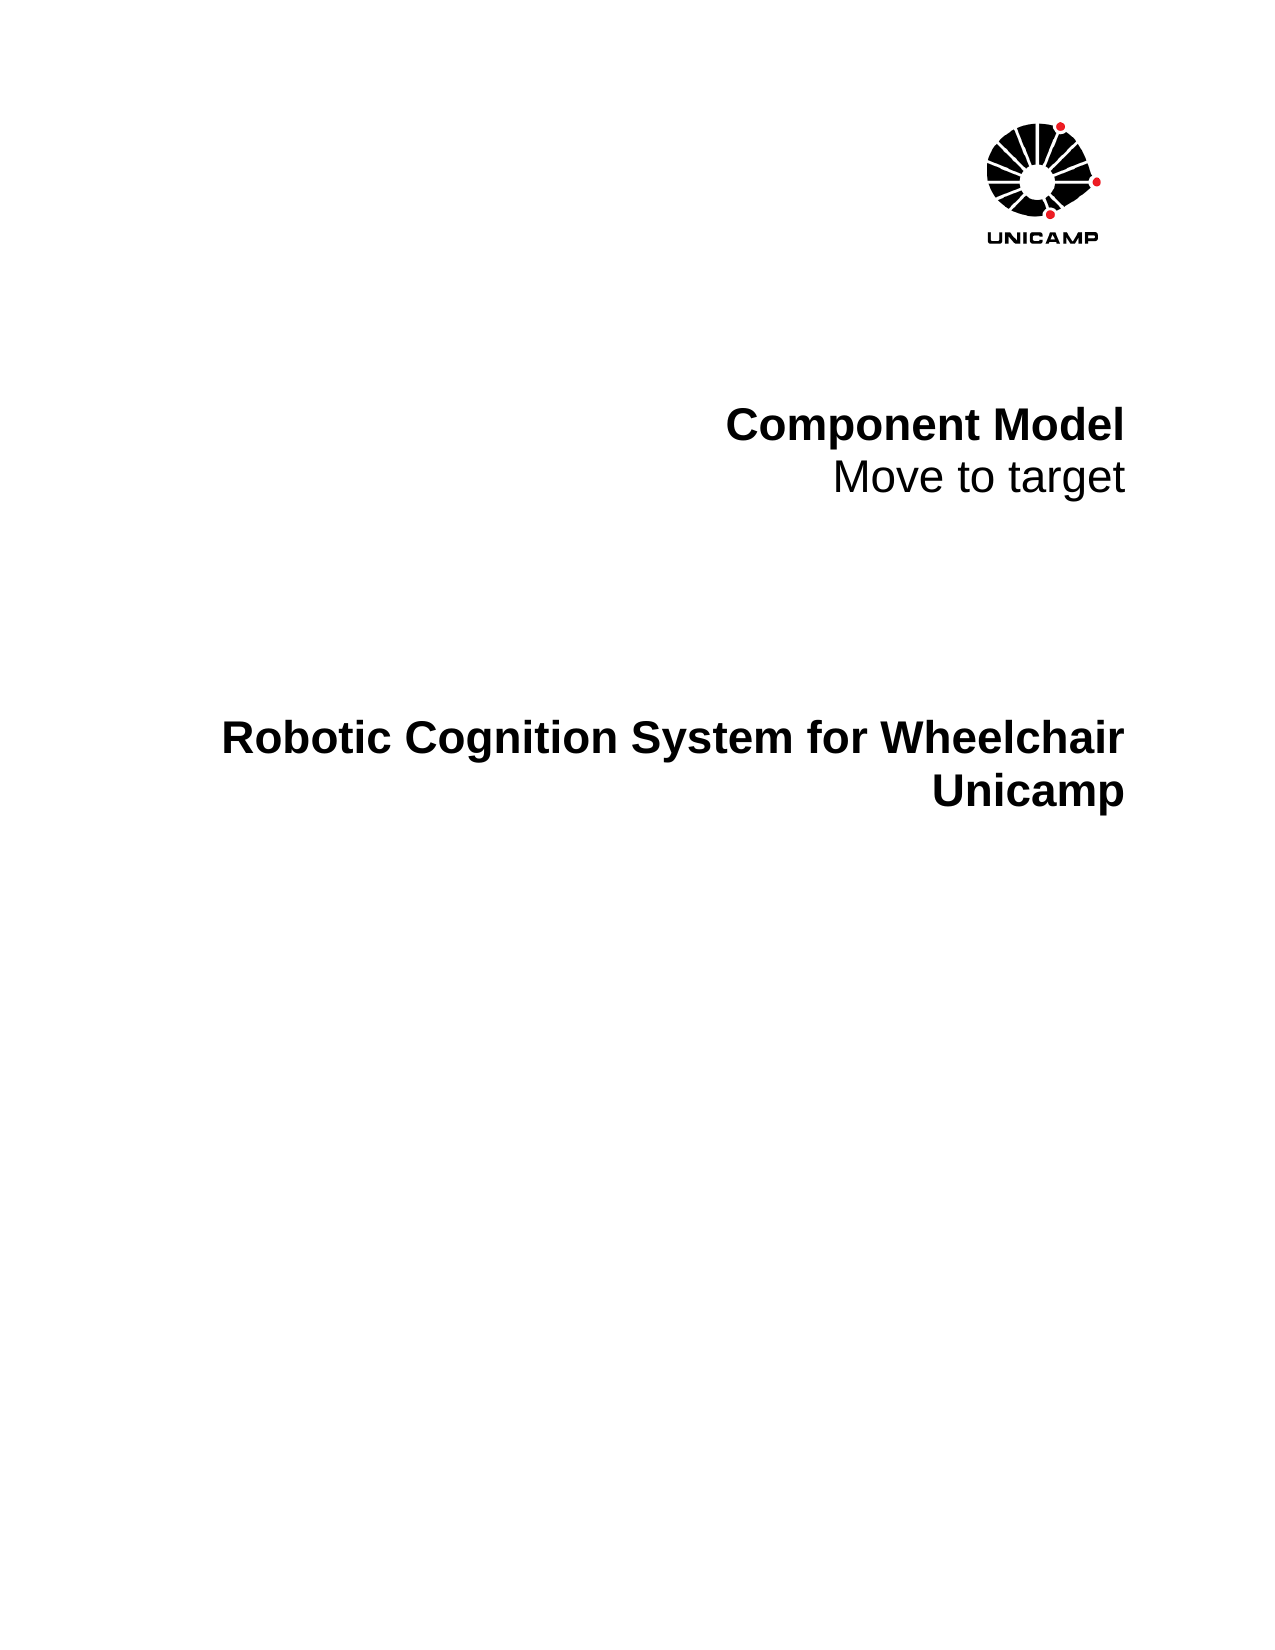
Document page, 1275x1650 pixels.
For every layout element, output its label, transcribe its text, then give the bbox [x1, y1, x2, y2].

title Component Model Move to target [150, 397, 1125, 503]
picture [987, 122, 1101, 244]
title Robotic Cognition System for Wheelchair Unicamp [150, 711, 1125, 816]
